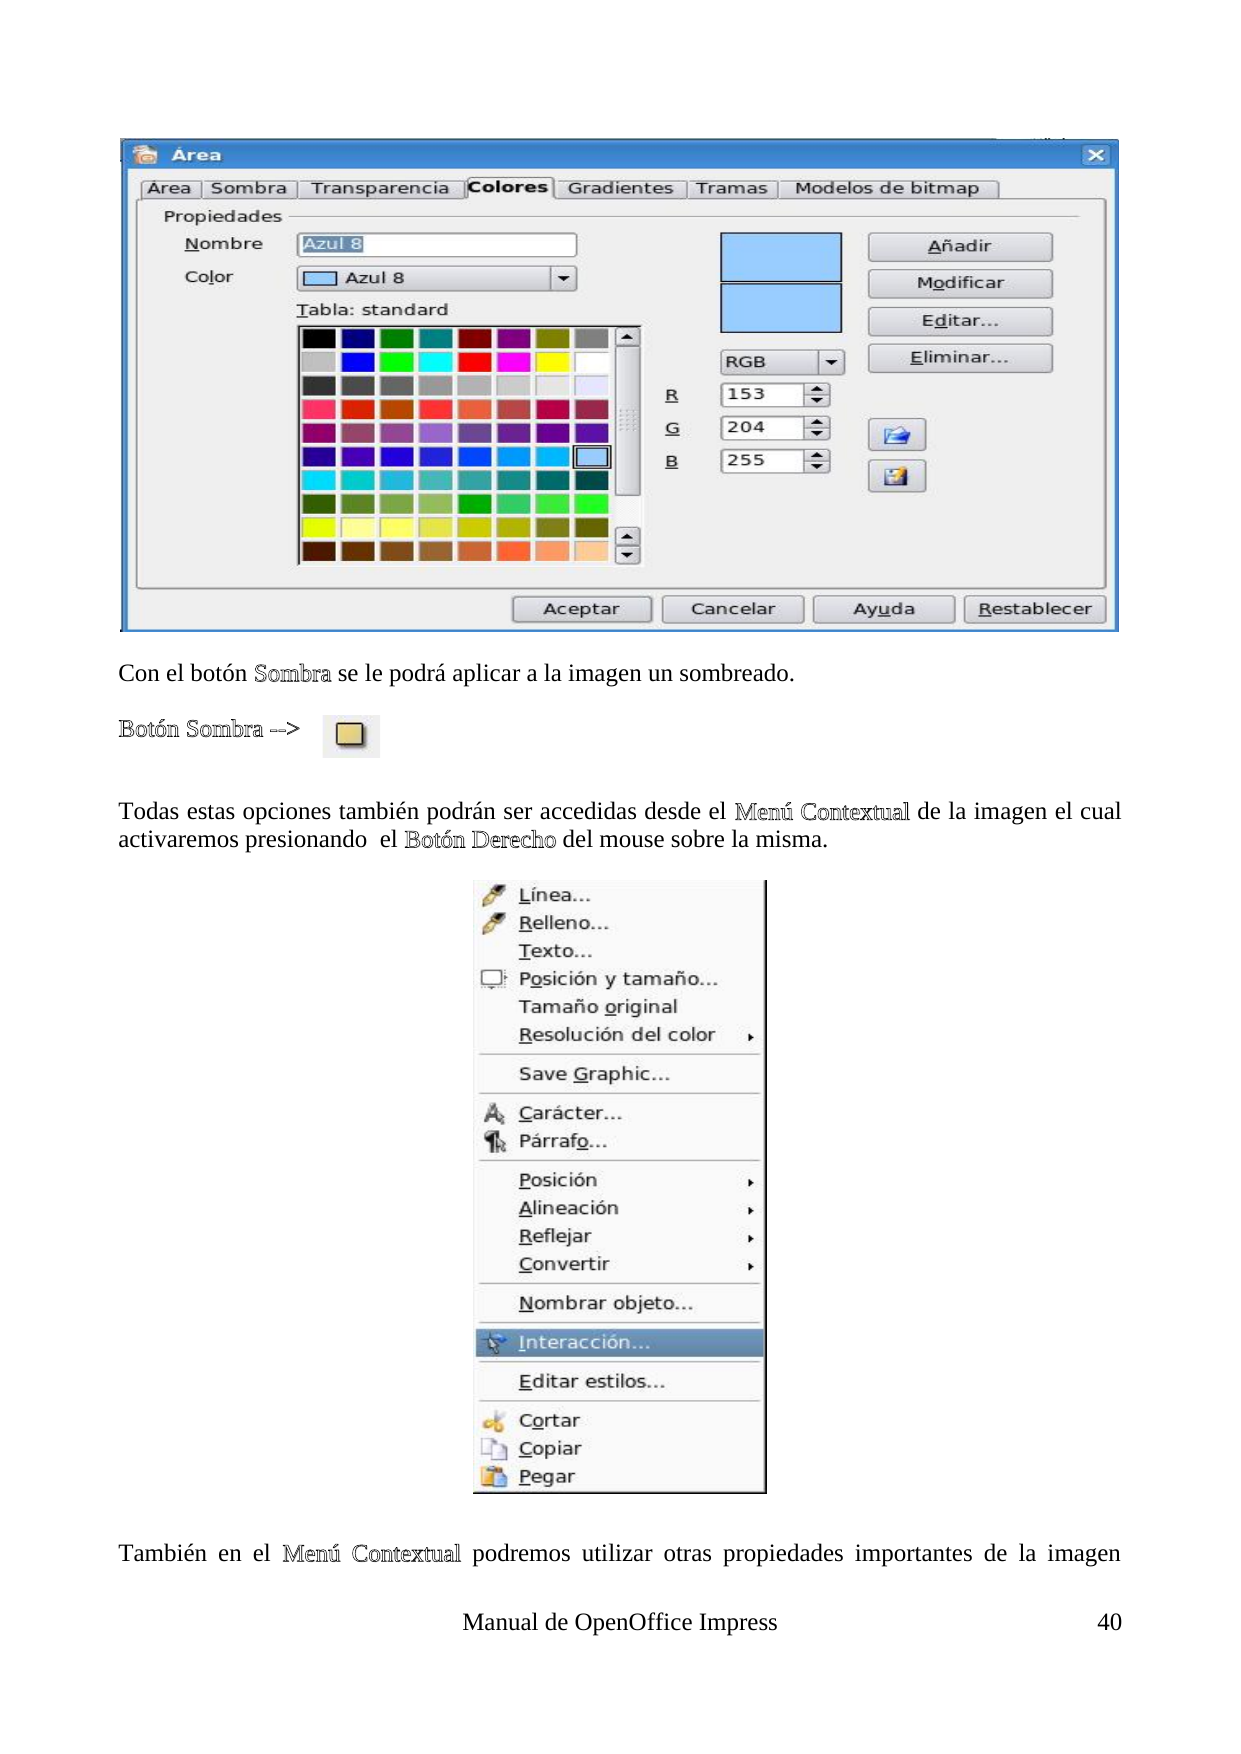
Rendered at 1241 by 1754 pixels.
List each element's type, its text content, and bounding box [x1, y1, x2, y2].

text Con el botón Sombra se le podrá aplicar a la imagen un sombreado. [118, 659, 1122, 687]
picture [322, 715, 381, 758]
picture [120, 138, 1119, 632]
text Botón Sombra --> [118, 714, 1122, 742]
picture [473, 880, 767, 1494]
text Todas estas opciones también podrán ser accedidas desde el Menú Contextual de la imagen el cual activaremos presionando el Botón Derecho del mouse sobre la misma. [118, 797, 1122, 853]
text También en el Menú Contextual podremos utilizar otras propiedades importantes de la imagen [118, 1539, 1122, 1567]
